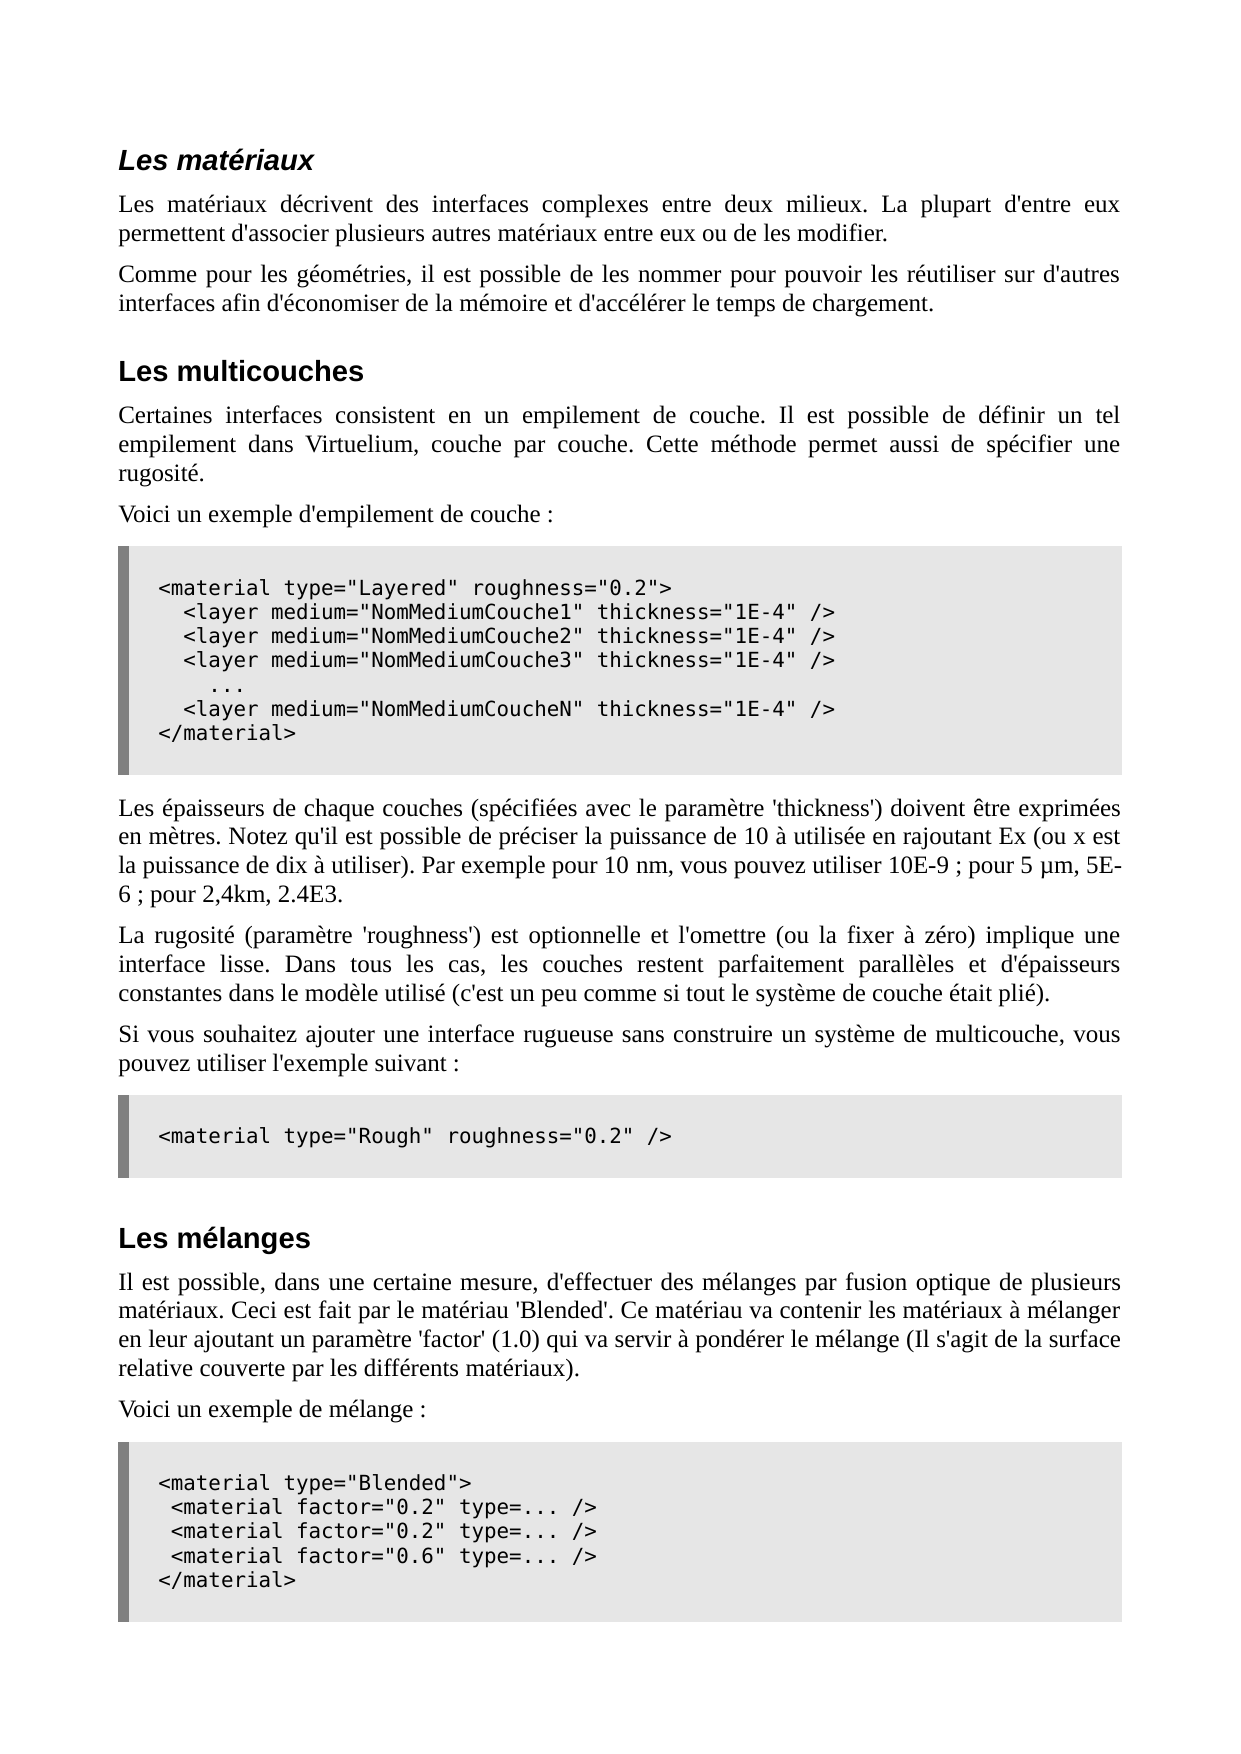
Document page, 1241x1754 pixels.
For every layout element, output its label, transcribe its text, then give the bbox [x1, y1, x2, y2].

subtitle Les multicouches [118, 354, 1122, 388]
subtitle Les matériaux [118, 143, 1122, 177]
subtitle Les mélanges [118, 1221, 1122, 1254]
text <material type="Blended"> <material factor="0.2" type=... /> <material factor="0.2" type=... /> <material factor="0.6" type=... /> </material> [129, 1442, 1122, 1622]
text <material type="Rough" roughness="0.2" /> [129, 1095, 1122, 1178]
text Comme pour les géométries, il est possible de les nommer pour pouvoir les réutiliser sur d'autres interfaces afin d'économiser de la mémoire et d'accélérer le temps de chargement. [118, 259, 1122, 317]
text La rugosité (paramètre 'roughness') est optionnelle et l'omettre (ou la fixer à zéro) implique une interface lisse. Dans tous les cas, les couches restent parfaitement parallèles et d'épaisseurs constantes dans le modèle utilisé (c'est un peu comme si tout le système de couche était plié). [118, 920, 1122, 1006]
text Les épaisseurs de chaque couches (spécifiées avec le paramètre 'thickness') doivent être exprimées en mètres. Notez qu'il est possible de préciser la puissance de 10 à utilisée en rajoutant Ex (ou x est la puissance de dix à utiliser). Par exemple pour 10 nm, vous pouvez utiliser 10E-9 ; pour 5 µm, 5E-6 ; pour 2,4km, 2.4E3. [118, 793, 1122, 908]
text Si vous souhaitez ajouter une interface rugueuse sans construire un système de multicouche, vous pouvez utiliser l'exemple suivant : [118, 1019, 1122, 1076]
text Voici un exemple de mélange : [118, 1394, 1122, 1423]
text Voici un exemple d'empilement de couche : [118, 499, 1122, 528]
text <material type="Layered" roughness="0.2"> <layer medium="NomMediumCouche1" thickness="1E-4" /> <layer medium="NomMediumCouche2" thickness="1E-4" /> <layer medium="NomMediumCouche3" thickness="1E-4" /> ... <layer medium="NomMediumCoucheN" thickness="1E-4" /> </material> [129, 546, 1122, 775]
text Il est possible, dans une certaine mesure, d'effectuer des mélanges par fusion optique de plusieurs matériaux. Ceci est fait par le matériau 'Blended'. Ce matériau va contenir les matériaux à mélanger en leur ajoutant un paramètre 'factor' (1.0) qui va servir à pondérer le mélange (Il s'agit de la surface relative couverte par les différents matériaux). [118, 1267, 1122, 1382]
text Certaines interfaces consistent en un empilement de couche. Il est possible de définir un tel empilement dans Virtuelium, couche par couche. Cette méthode permet aussi de spécifier une rugosité. [118, 400, 1122, 486]
text Les matériaux décrivent des interfaces complexes entre deux milieux. La plupart d'entre eux permettent d'associer plusieurs autres matériaux entre eux ou de les modifier. [118, 189, 1122, 247]
